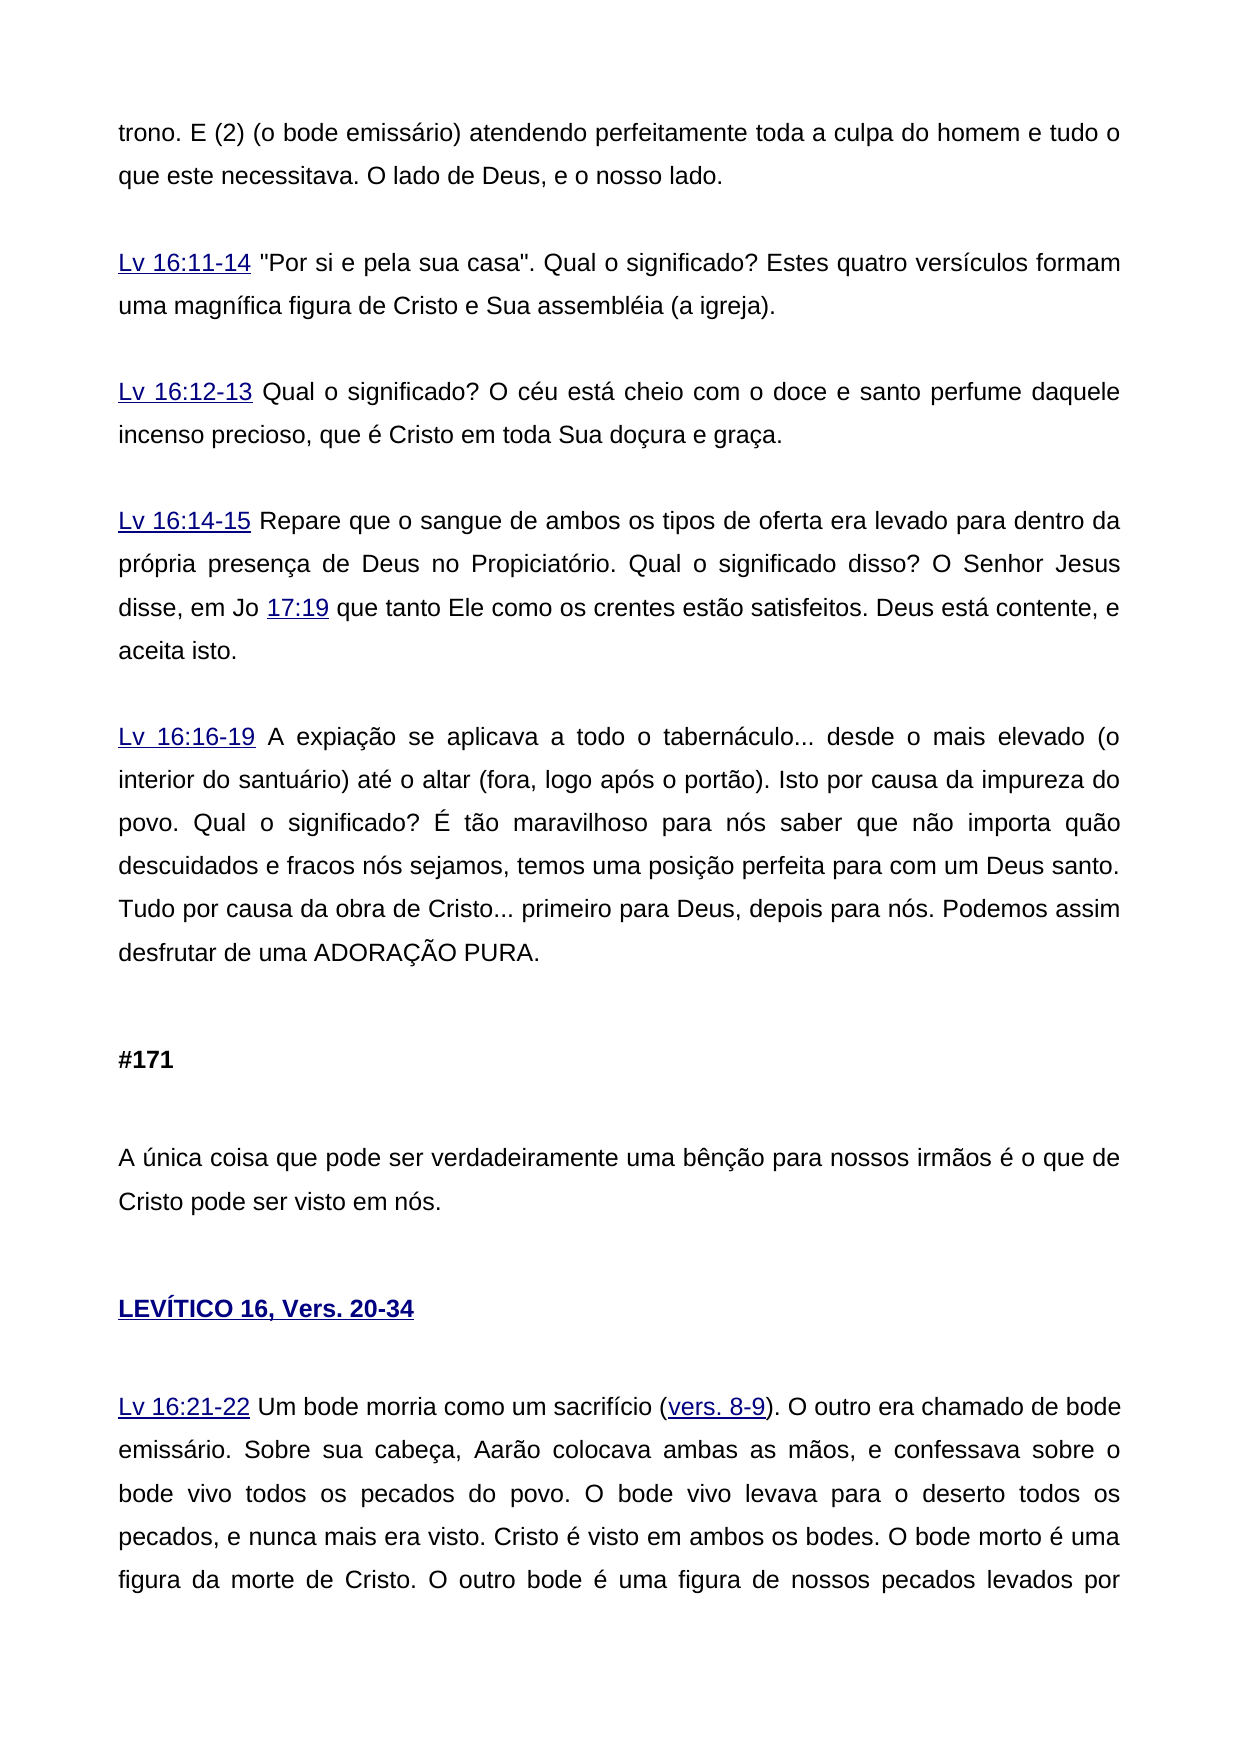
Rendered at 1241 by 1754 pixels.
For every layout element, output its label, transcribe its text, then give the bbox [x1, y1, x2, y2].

subtitle LEVÍTICO 16, Vers. 20-34 [118, 1293, 1122, 1322]
text A única coisa que pode ser verdadeiramente uma bênção para nossos irmãos é o que de Cristo pode ser visto em nós. [118, 1143, 1122, 1215]
subtitle #171 [118, 1044, 1122, 1073]
text Lv 16:16-19 A expiação se aplicava a todo o tabernáculo... desde o mais elevado (o interior do santuário) até o altar (fora, logo após o portão). Isto por causa da impureza do povo. Qual o significado? É tão maravilhoso para nós saber que não importa quão descuidados e fracos nós sejamos, temos uma posição perfeita para com um Deus santo. Tudo por causa da obra de Cristo... primeiro para Deus, depois para nós. Podemos assim desfrutar de uma ADORAÇÃO PURA. [118, 722, 1122, 966]
text Lv 16:11-14 "Por si e pela sua casa". Qual o significado? Estes quatro versículos formam uma magnífica figura de Cristo e Sua assembléia (a igreja). [118, 247, 1122, 319]
text Lv 16:14-15 Repare que o sangue de ambos os tipos de oferta era levado para dentro da própria presença de Deus no Propiciatório. Qual o significado disso? O Senhor Jesus disse, em Jo 17:19 que tanto Ele como os crentes estão satisfeitos. Deus está contente, e aceita isto. [118, 506, 1122, 664]
text trono. E (2) (o bode emissário) atendendo perfeitamente toda a culpa do homem e tudo o que este necessitava. O lado de Deus, e o nosso lado. [118, 118, 1122, 190]
text Lv 16:12-13 Qual o significado? O céu está cheio com o doce e santo perfume daquele incenso precioso, que é Cristo em toda Sua doçura e graça. [118, 377, 1122, 449]
text Lv 16:21-22 Um bode morria como um sacrifício (vers. 8-9). O outro era chamado de bode emissário. Sobre sua cabeça, Aarão colocava ambas as mãos, e confessava sobre o bode vivo todos os pecados do povo. O bode vivo levava para o deserto todos os pecados, e nunca mais era visto. Cristo é visto em ambos os bodes. O bode morto é uma figura da morte de Cristo. O outro bode é uma figura de nossos pecados levados por [118, 1392, 1122, 1593]
